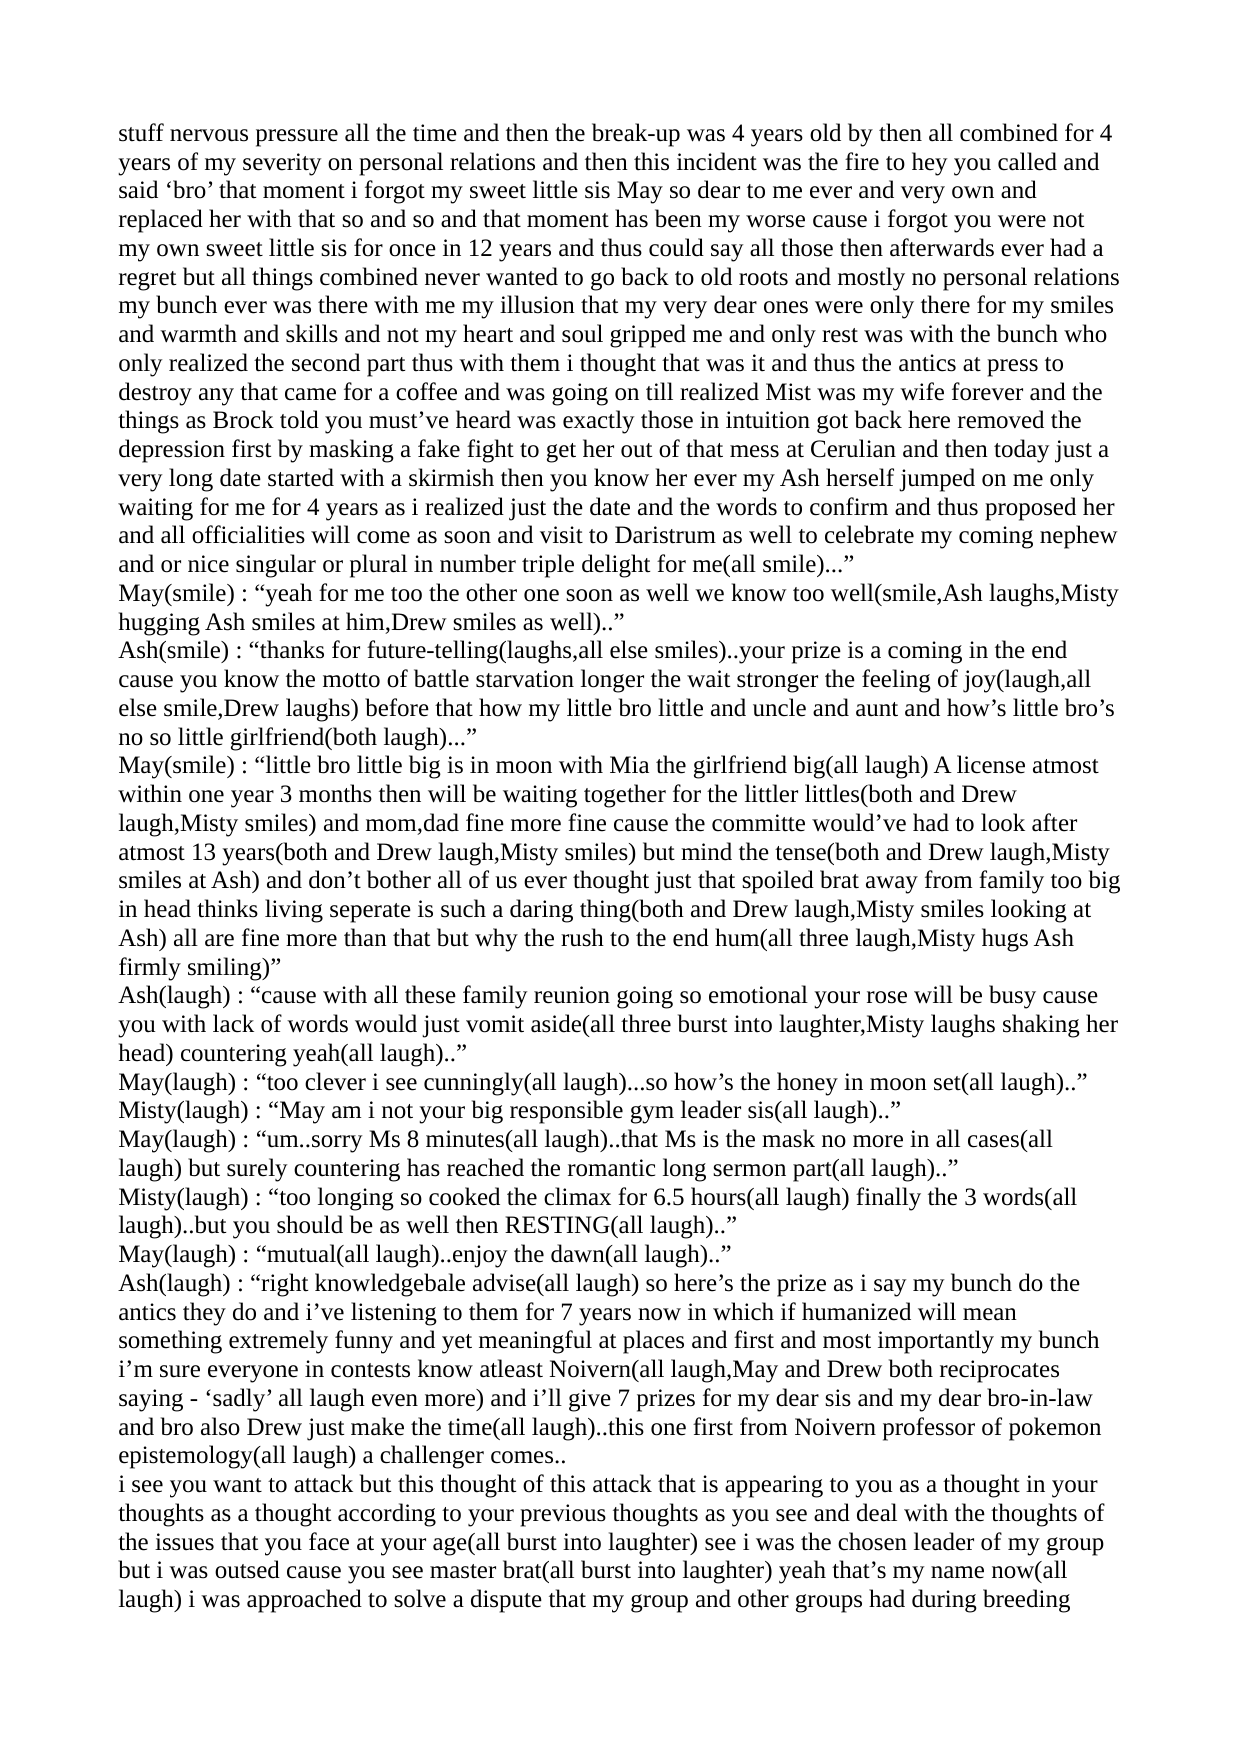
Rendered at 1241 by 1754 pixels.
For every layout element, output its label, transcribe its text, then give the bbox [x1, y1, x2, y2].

text i see you want to attack but this thought of this attack that is appearing to you as a thought in your thoughts as a thought according to your previous thoughts as you see and deal with the thoughts of the issues that you face at your age(all burst into laughter) see i was the chosen leader of my group but i was outsed cause you see master brat(all burst into laughter) yeah that’s my name now(all laugh) i was approached to solve a dispute that my group and other groups had during breeding [118, 1469, 1122, 1613]
text Ash(laugh) : “right knowledgebale advise(all laugh) so here’s the prize as i say my bunch do the antics they do and i’ve listening to them for 7 years now in which if humanized will mean something extremely funny and yet meaningful at places and first and most importantly my bunch i’m sure everyone in contests know atleast Noivern(all laugh,May and Drew both reciprocates saying - ‘sadly’ all laugh even more) and i’ll give 7 prizes for my dear sis and my dear bro-in-law and bro also Drew just make the time(all laugh)..this one first from Noivern professor of pokemon epistemology(all laugh) a challenger comes.. [118, 1268, 1122, 1469]
text May(smile) : “little bro little big is in moon with Mia the girlfriend big(all laugh) A license atmost within one year 3 months then will be waiting together for the littler littles(both and Drew laugh,Misty smiles) and mom,dad fine more fine cause the committe would’ve had to look after atmost 13 years(both and Drew laugh,Misty smiles) but mind the tense(both and Drew laugh,Misty smiles at Ash) and don’t bother all of us ever thought just that spoiled brat away from family too big in head thinks living seperate is such a daring thing(both and Drew laugh,Misty smiles looking at Ash) all are fine more than that but why the rush to the end hum(all three laugh,Misty hugs Ash firmly smiling)” [118, 751, 1122, 981]
text Misty(laugh) : “too longing so cooked the climax for 6.5 hours(all laugh) finally the 3 words(all laugh)..but you should be as well then RESTING(all laugh)..” [118, 1182, 1122, 1239]
text Ash(laugh) : “cause with all these family reunion going so emotional your rose will be busy cause you with lack of words would just vomit aside(all three burst into laughter,Misty laughs shaking her head) countering yeah(all laugh)..” [118, 981, 1122, 1067]
text stuff nervous pressure all the time and then the break-up was 4 years old by then all combined for 4 years of my severity on personal relations and then this incident was the fire to hey you called and said ‘bro’ that moment i forgot my sweet little sis May so dear to me ever and very own and replaced her with that so and so and that moment has been my worse cause i forgot you were not my own sweet little sis for once in 12 years and thus could say all those then afterwards ever had a regret but all things combined never wanted to go back to old roots and mostly no personal relations my bunch ever was there with me my illusion that my very dear ones were only there for my smiles and warmth and skills and not my heart and soul gripped me and only rest was with the bunch who only realized the second part thus with them i thought that was it and thus the antics at press to destroy any that came for a coffee and was going on till realized Mist was my wife forever and the things as Brock told you must’ve heard was exactly those in intuition got back here removed the depression first by masking a fake fight to get her out of that mess at Cerulian and then today just a very long date started with a skirmish then you know her ever my Ash herself jumped on me only waiting for me for 4 years as i realized just the date and the words to confirm and thus proposed her and all officialities will come as soon and visit to Daristrum as well to celebrate my coming nephew and or nice singular or plural in number triple delight for me(all smile)...” [118, 118, 1122, 578]
text May(smile) : “yeah for me too the other one soon as well we know too well(smile,Ash laughs,Misty hugging Ash smiles at him,Drew smiles as well)..” [118, 578, 1122, 636]
text Ash(smile) : “thanks for future-telling(laughs,all else smiles)..your prize is a coming in the end cause you know the motto of battle starvation longer the wait stronger the feeling of joy(laugh,all else smile,Drew laughs) before that how my little bro little and uncle and aunt and how’s little bro’s no so little girlfriend(both laugh)...” [118, 636, 1122, 751]
text Misty(laugh) : “May am i not your big responsible gym leader sis(all laugh)..” [118, 1096, 1122, 1124]
text May(laugh) : “mutual(all laugh)..enjoy the dawn(all laugh)..” [118, 1239, 1122, 1268]
text May(laugh) : “um..sorry Ms 8 minutes(all laugh)..that Ms is the mask no more in all cases(all laugh) but surely countering has reached the romantic long sermon part(all laugh)..” [118, 1124, 1122, 1182]
text May(laugh) : “too clever i see cunningly(all laugh)...so how’s the honey in moon set(all laugh)..” [118, 1067, 1122, 1096]
